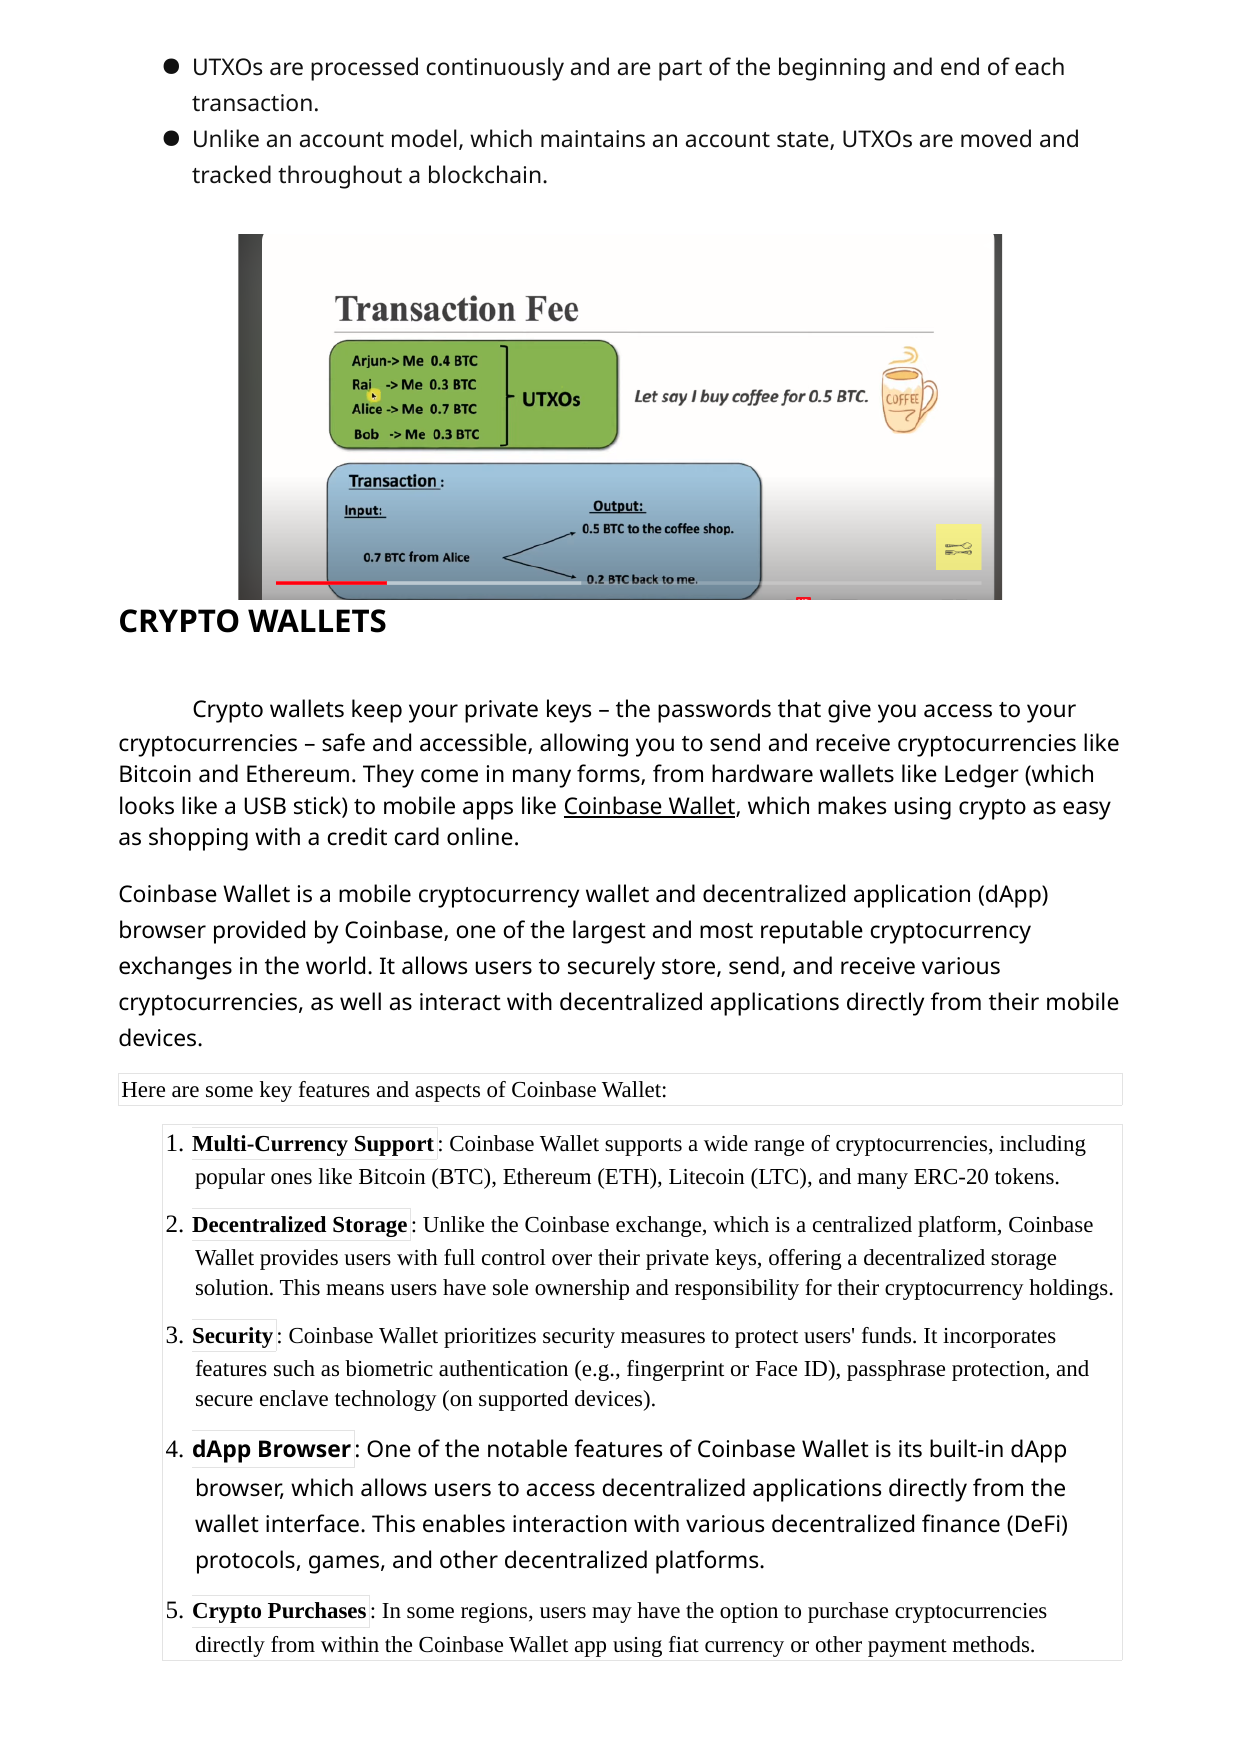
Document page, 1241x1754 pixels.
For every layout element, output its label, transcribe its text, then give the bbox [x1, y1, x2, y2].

list Decentralized Storage: Unlike the Coinbase exchange, which is a centralized platform, Coinbase Wallet provides users with full control over their private keys, offering a decentralized storage solution. This means users have sole ownership and responsibility for their cryptocurrency holdings. [163, 1204, 1122, 1300]
text CRYPTO WALLETS [118, 314, 1122, 642]
picture [238, 234, 1003, 600]
list Security: Coinbase Wallet prioritizes security measures to protect users' funds. It incorporates features such as biometric authentication (e.g., fingerprint or Face ID), passphrase protection, and secure enclave technology (on supported devices). [163, 1316, 1122, 1412]
list Unlike an account model, which maintains an account state, UTXOs are moved and tracked throughout a blockchain. [162, 123, 1122, 190]
list Multi-Currency Support: Coinbase Wallet supports a wide range of cryptocurrencies, including popular ones like Bitcoin (BTC), Ethereum (ETH), Litecoin (LTC), and many ERC-20 tokens. [163, 1125, 1122, 1189]
list Crypto Purchases: In some regions, users may have the option to purchase cryptocurrencies directly from within the Coinbase Wallet app using fiat currency or other payment methods. [163, 1591, 1122, 1660]
list dApp Browser: One of the notable features of Coinbase Wallet is its built-in dApp browser, which allows users to access decentralized applications directly from the wallet interface. This enables interaction with various decentralized finance (DeFi) protocols, games, and other decentralized platforms. [163, 1427, 1122, 1575]
text Crypto wallets keep your private keys – the passwords that give you access to your cryptocurrencies – safe and accessible, allowing you to send and receive cryptocurrencies like Bitcoin and Ethereum. They come in many forms, from hardware wallets like Ledger (which looks like a USB stick) to mobile apps like Coinbase Wallet, which makes using crypto as easy as shopping with a credit card online. [118, 684, 1122, 852]
text Coinbase Wallet is a mobile cryptocurrency wallet and decentralized application (dApp) browser provided by Coinbase, one of the largest and most reputable cryptocurrency exchanges in the world. It allows users to securely store, send, and receive various cryptocurrencies, as well as interact with decentralized applications directly from their mobile devices. [118, 878, 1122, 1053]
text Here are some key features and aspects of Coinbase Wallet: [119, 1074, 1122, 1105]
list UTXOs are processed continuously and are part of the beginning and end of each transaction. [162, 51, 1122, 118]
